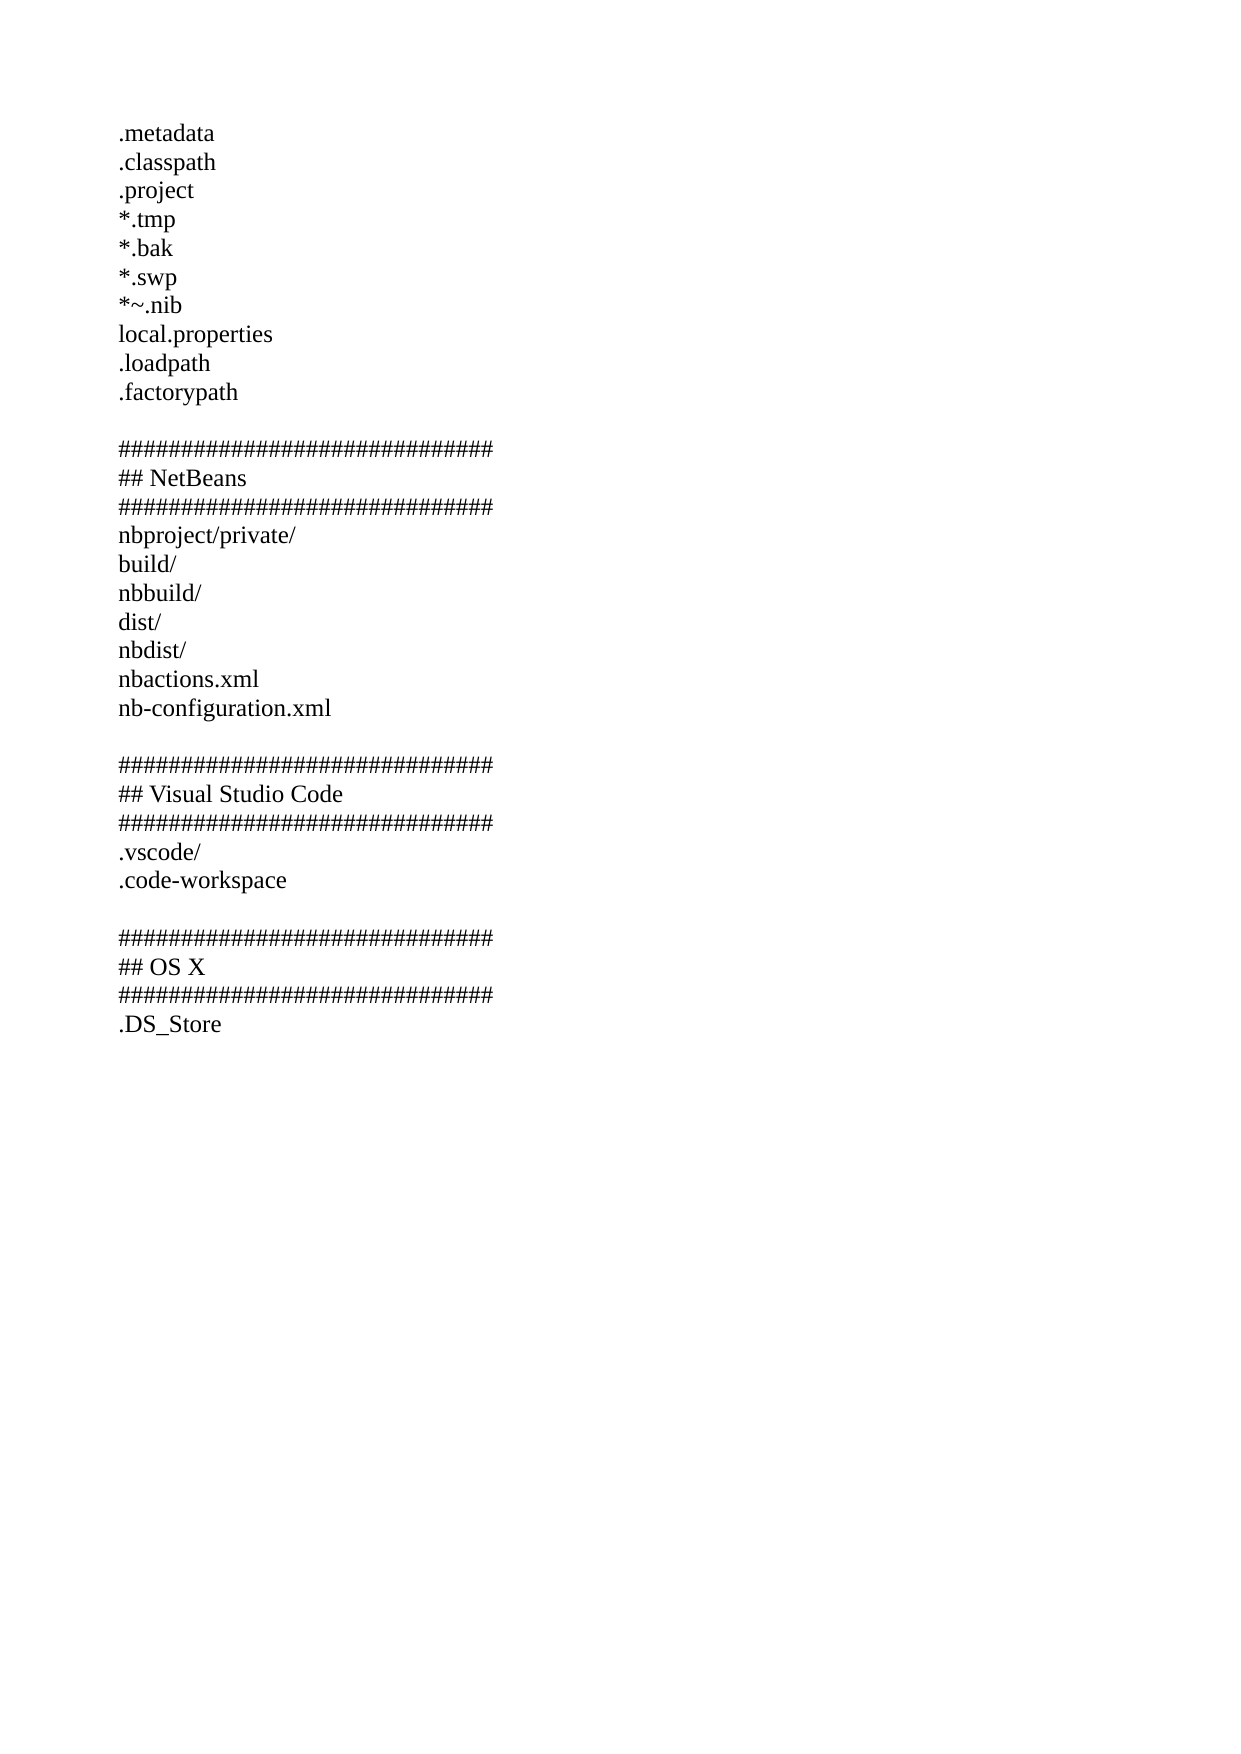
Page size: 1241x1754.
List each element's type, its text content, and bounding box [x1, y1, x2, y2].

text nb-configuration.xml [118, 693, 1122, 722]
text .code-workspace [118, 866, 1122, 894]
text ############################## [118, 751, 1122, 779]
text .vscode/ [118, 837, 1122, 866]
text .factorypath [118, 377, 1122, 406]
text .project [118, 176, 1122, 204]
text *.tmp [118, 204, 1122, 233]
text ############################## [118, 492, 1122, 521]
text ## Visual Studio Code [118, 779, 1122, 808]
text build/ [118, 549, 1122, 578]
text .loadpath [118, 348, 1122, 377]
text dist/ [118, 607, 1122, 636]
text .classpath [118, 147, 1122, 176]
text ############################## [118, 434, 1122, 463]
text ## OS X [118, 952, 1122, 981]
text *.swp [118, 262, 1122, 291]
text ############################## [118, 808, 1122, 837]
text .DS_Store [118, 1009, 1122, 1038]
text nbdist/ [118, 636, 1122, 664]
text ############################## [118, 923, 1122, 952]
text local.properties [118, 319, 1122, 348]
text *.bak [118, 233, 1122, 262]
text nbactions.xml [118, 664, 1122, 693]
text nbproject/private/ [118, 521, 1122, 549]
text ############################## [118, 981, 1122, 1009]
text *~.nib [118, 291, 1122, 319]
text .metadata [118, 118, 1122, 147]
text ## NetBeans [118, 463, 1122, 492]
text nbbuild/ [118, 578, 1122, 607]
